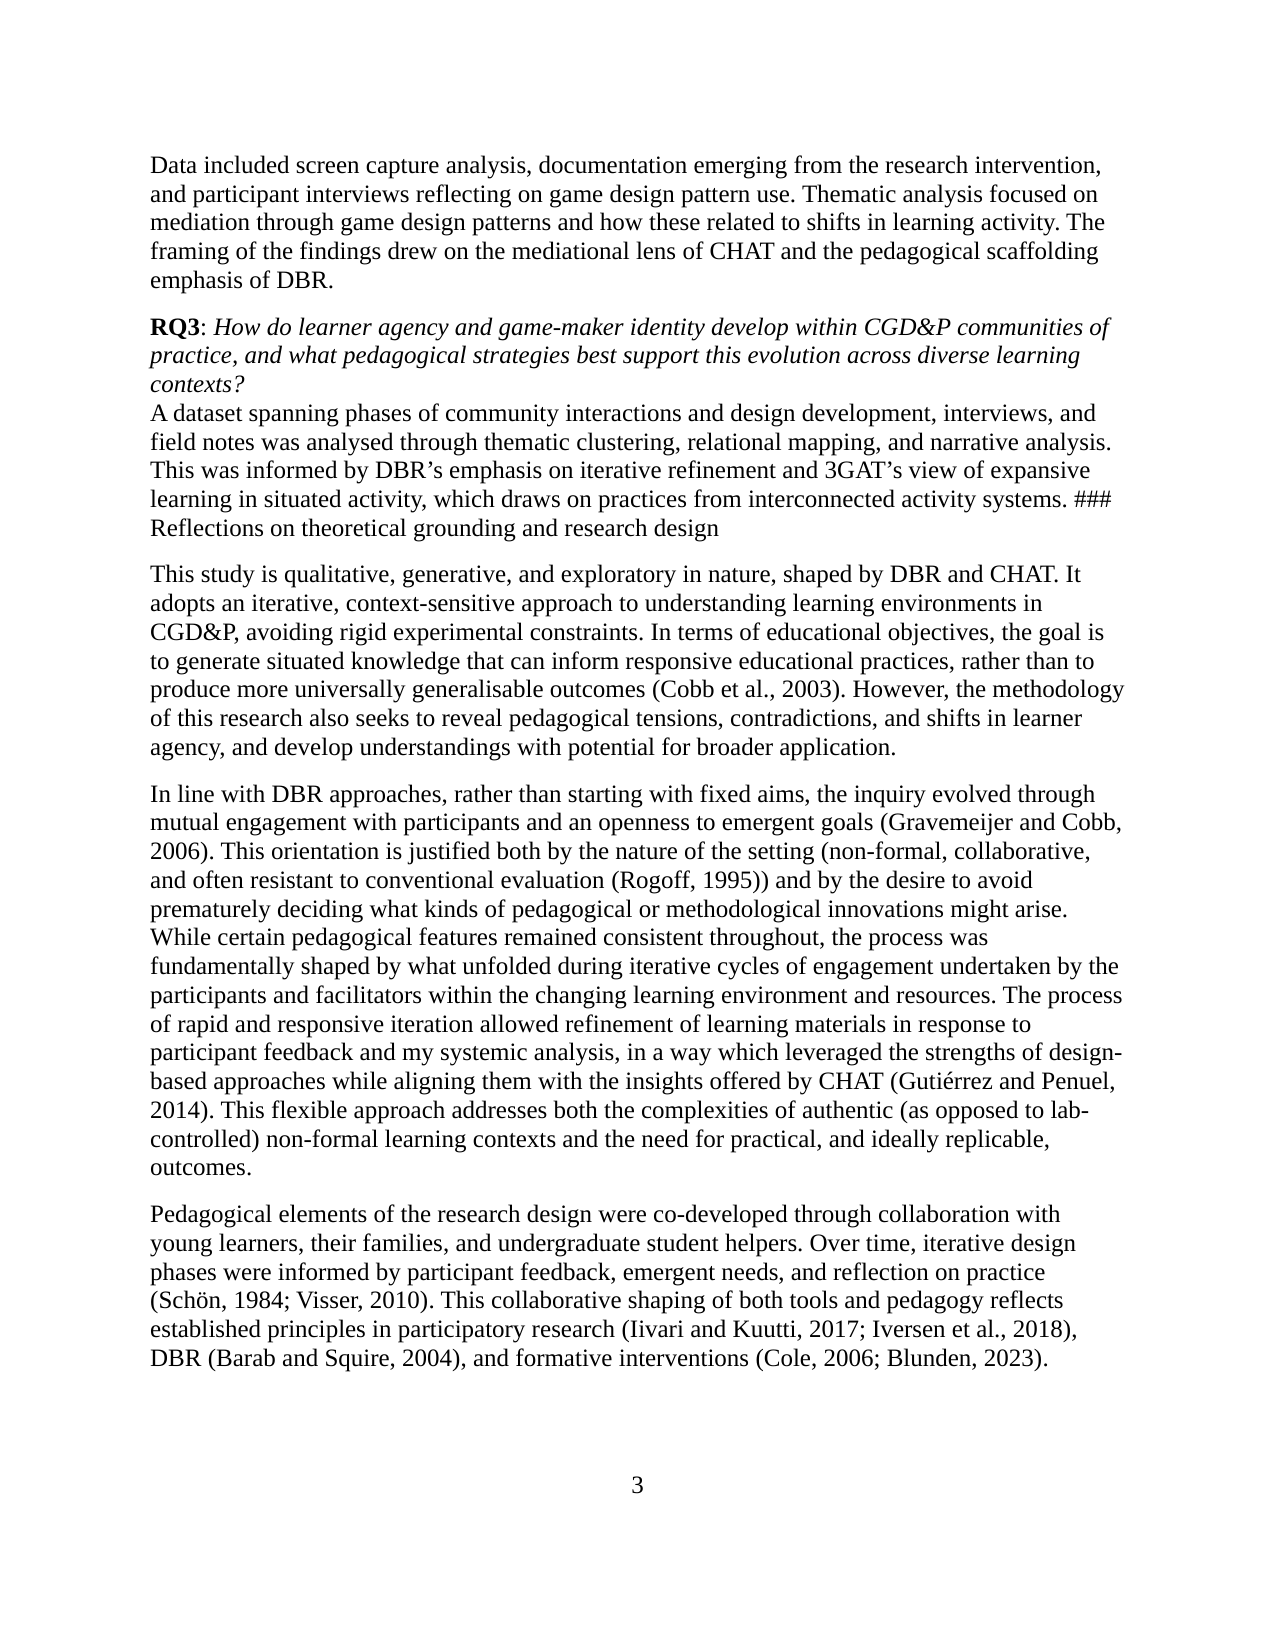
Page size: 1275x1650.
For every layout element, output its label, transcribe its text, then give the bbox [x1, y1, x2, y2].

text In line with DBR approaches, rather than starting with fixed aims, the inquiry evolved through mutual engagement with participants and an openness to emergent goals (Gravemeijer and Cobb, 2006). This orientation is justified both by the nature of the setting (non-formal, collaborative, and often resistant to conventional evaluation (Rogoff, 1995)) and by the desire to avoid prematurely deciding what kinds of pedagogical or methodological innovations might arise. While certain pedagogical features remained consistent throughout, the process was fundamentally shaped by what unfolded during iterative cycles of engagement undertaken by the participants and facilitators within the changing learning environment and resources. The process of rapid and responsive iteration allowed refinement of learning materials in response to participant feedback and my systemic analysis, in a way which leveraged the strengths of design-based approaches while aligning them with the insights offered by CHAT (Gutiérrez and Penuel, 2014). This flexible approach addresses both the complexities of authentic (as opposed to lab-controlled) non-formal learning contexts and the need for practical, and ideally replicable, outcomes. [150, 779, 1125, 1181]
text Data included screen capture analysis, documentation emerging from the research intervention, and participant interviews reflecting on game design pattern use. Thematic analysis focused on mediation through game design patterns and how these related to shifts in learning activity. The framing of the findings drew on the mediational lens of CHAT and the pedagogical scaffolding emphasis of DBR. [150, 150, 1125, 294]
text Pedagogical elements of the research design were co-developed through collaboration with young learners, their families, and undergraduate student helpers. Over time, iterative design phases were informed by participant feedback, emergent needs, and reflection on practice (Schön, 1984; Visser, 2010). This collaborative shaping of both tools and pedagogy reflects established principles in participatory research (Iivari and Kuutti, 2017; Iversen et al., 2018), DBR (Barab and Squire, 2004), and formative interventions (Cole, 2006; Blunden, 2023). [150, 1199, 1125, 1372]
text RQ3: How do learner agency and game-maker identity develop within CGD&P communities of practice, and what pedagogical strategies best support this evolution across diverse learning contexts? A dataset spanning phases of community interactions and design development, interviews, and field notes was analysed through thematic clustering, relational mapping, and narrative analysis. This was informed by DBR’s emphasis on iterative refinement and 3GAT’s view of expansive learning in situated activity, which draws on practices from interconnected activity systems. ### Reflections on theoretical grounding and research design [150, 312, 1125, 542]
text This study is qualitative, generative, and exploratory in nature, shaped by DBR and CHAT. It adopts an iterative, context-sensitive approach to understanding learning environments in CGD&P, avoiding rigid experimental constraints. In terms of educational objectives, the goal is to generate situated knowledge that can inform responsive educational practices, rather than to produce more universally generalisable outcomes (Cobb et al., 2003). However, the methodology of this research also seeks to reveal pedagogical tensions, contradictions, and shifts in learner agency, and develop understandings with potential for broader application. [150, 559, 1125, 761]
